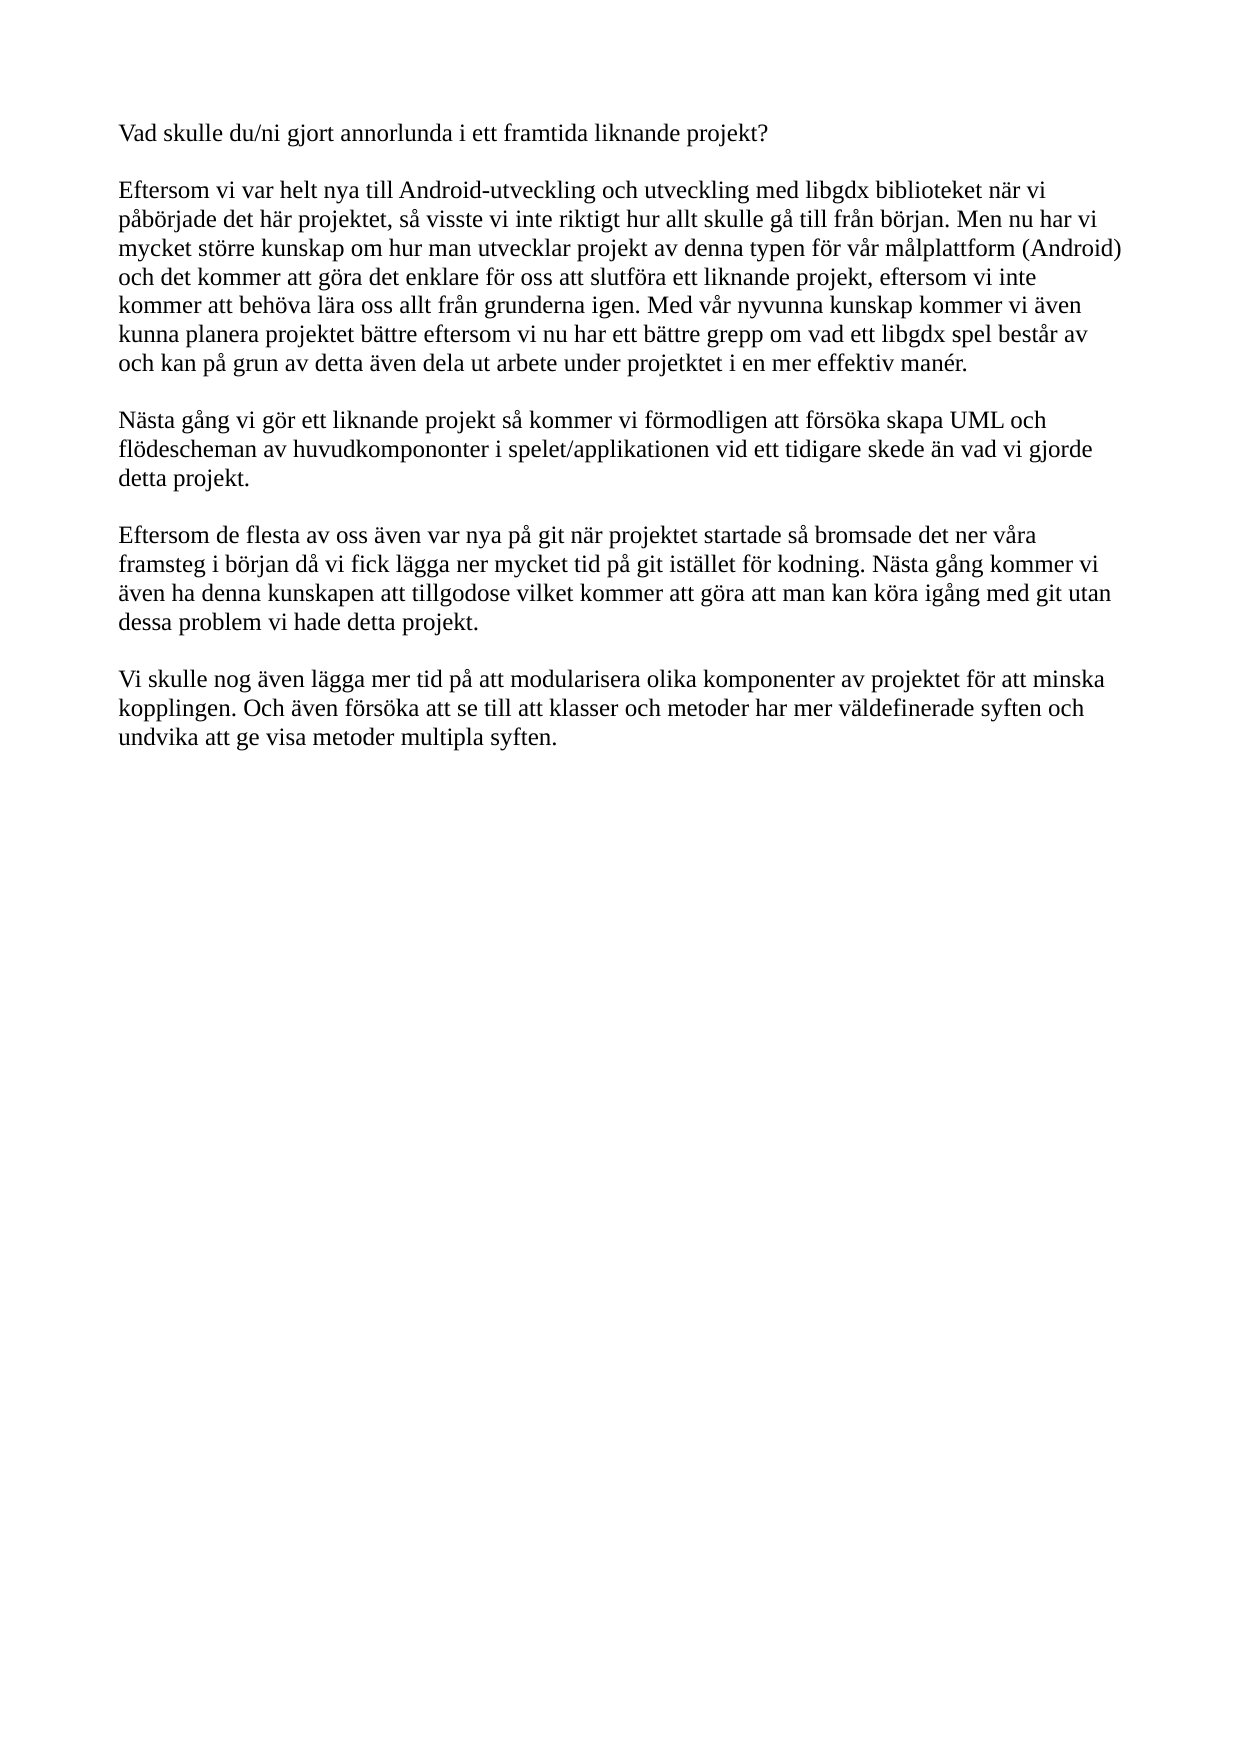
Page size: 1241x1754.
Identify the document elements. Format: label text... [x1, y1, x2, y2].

text Vad skulle du/ni gjort annorlunda i ett framtida liknande projekt? [118, 118, 1122, 147]
text Eftersom vi var helt nya till Android-utveckling och utveckling med libgdx biblioteket när vi påbörjade det här projektet, så visste vi inte riktigt hur allt skulle gå till från början. Men nu har vi mycket större kunskap om hur man utvecklar projekt av denna typen för vår målplattform (Android) och det kommer att göra det enklare för oss att slutföra ett liknande projekt, eftersom vi inte kommer att behöva lära oss allt från grunderna igen. Med vår nyvunna kunskap kommer vi även kunna planera projektet bättre eftersom vi nu har ett bättre grepp om vad ett libgdx spel består av och kan på grun av detta även dela ut arbete under projetktet i en mer effektiv manér. [118, 176, 1122, 377]
text Vi skulle nog även lägga mer tid på att modularisera olika komponenter av projektet för att minska kopplingen. Och även försöka att se till att klasser och metoder har mer väldefinerade syften och undvika att ge visa metoder multipla syften. [118, 664, 1122, 751]
text Nästa gång vi gör ett liknande projekt så kommer vi förmodligen att försöka skapa UML och flödescheman av huvudkompononter i spelet/applikationen vid ett tidigare skede än vad vi gjorde detta projekt. [118, 406, 1122, 492]
text Eftersom de flesta av oss även var nya på git när projektet startade så bromsade det ner våra framsteg i början då vi fick lägga ner mycket tid på git istället för kodning. Nästa gång kommer vi även ha denna kunskapen att tillgodose vilket kommer att göra att man kan köra igång med git utan dessa problem vi hade detta projekt. [118, 521, 1122, 636]
